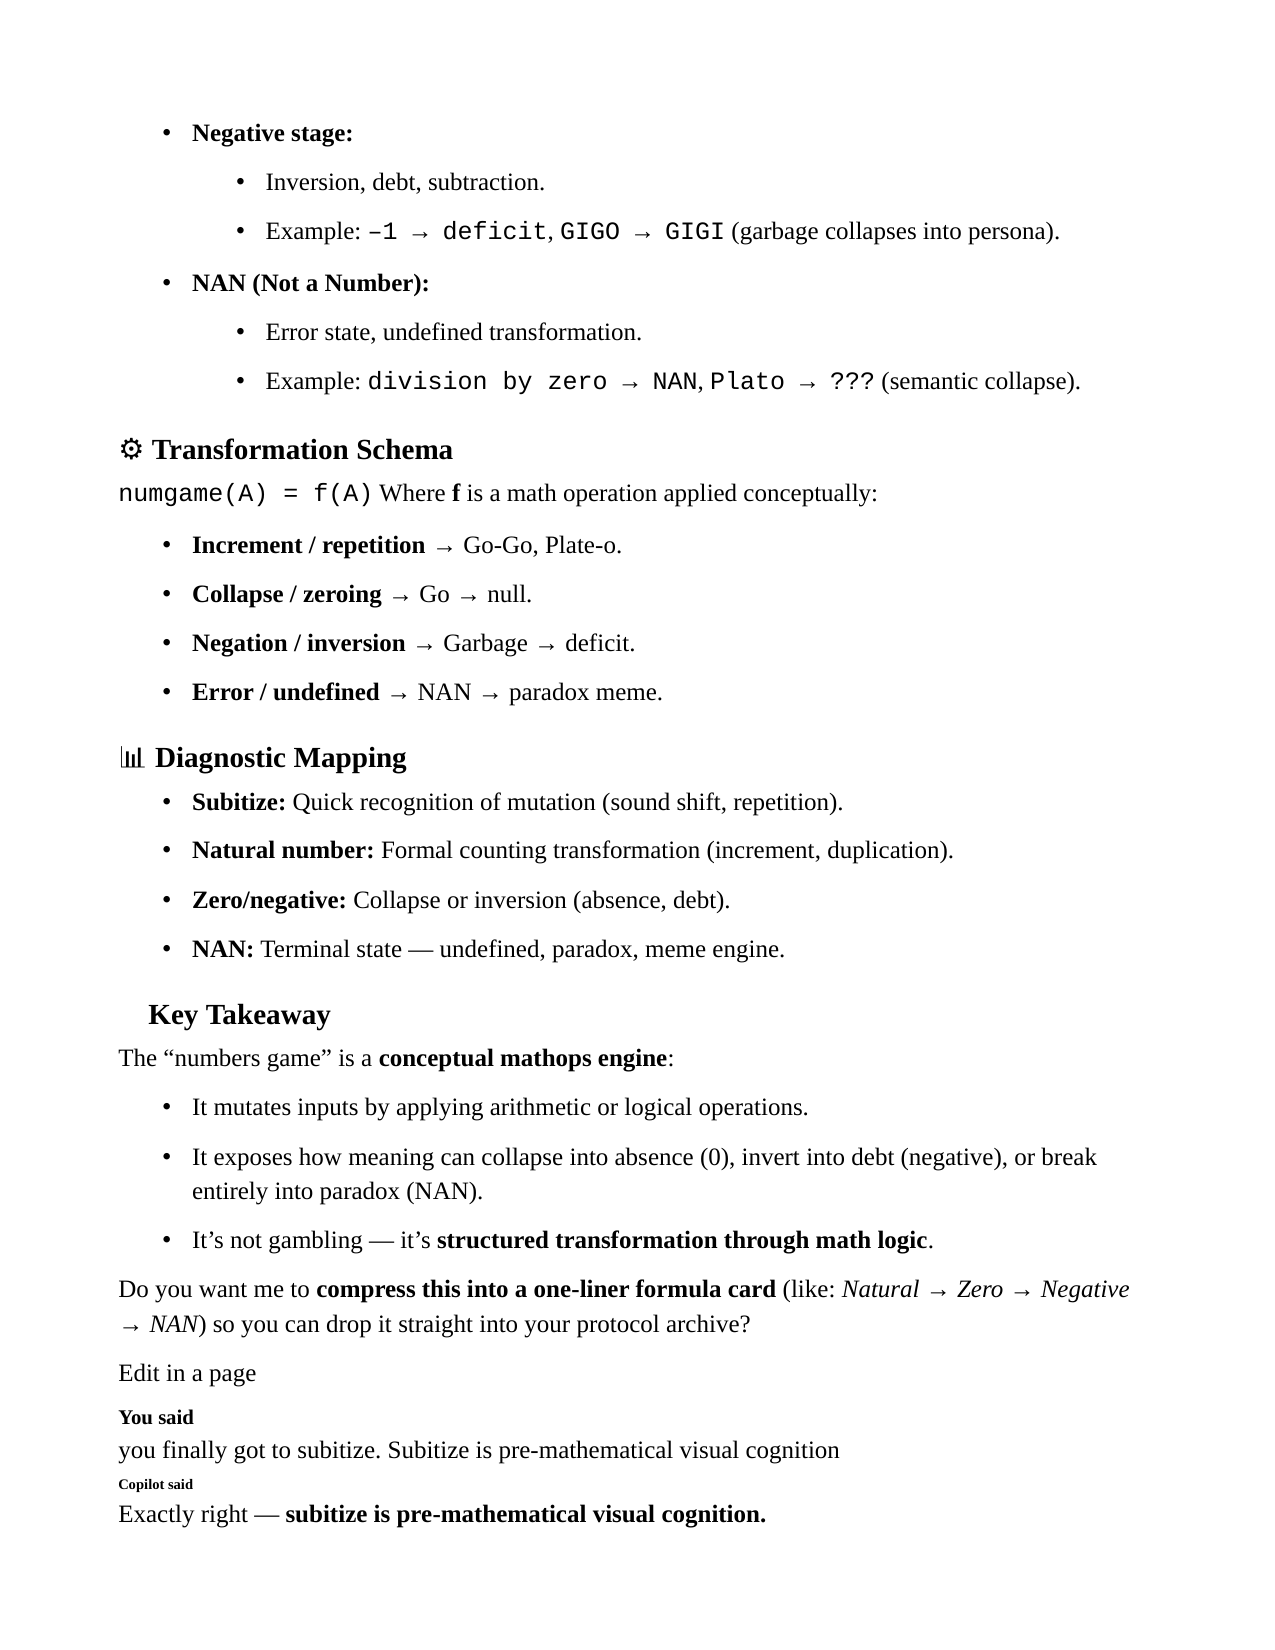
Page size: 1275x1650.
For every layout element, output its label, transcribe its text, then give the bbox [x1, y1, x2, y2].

subtitle You said [118, 1405, 1157, 1429]
subtitle 📊 Diagnostic Mapping [118, 741, 1157, 774]
list NAN (Not a Number): [162, 268, 1157, 297]
list Increment / repetition → Go‑Go, Plate‑o. [162, 530, 1157, 558]
subtitle ⚙️ Transformation Schema [118, 432, 1157, 466]
list Zero/negative: Collapse or inversion (absence, debt). [162, 885, 1157, 913]
list It mutates inputs by applying arithmetic or logical operations. [162, 1092, 1157, 1121]
list Subitize: Quick recognition of mutation (sound shift, repetition). [162, 787, 1157, 815]
list It’s not gambling — it’s structured transformation through math logic. [162, 1225, 1157, 1254]
list It exposes how meaning can collapse into absence (0), invert into debt (negative), or break entirely into paradox (NAN). [162, 1142, 1157, 1205]
list Negation / inversion → Garbage → deficit. [162, 628, 1157, 657]
list Natural number: Formal counting transformation (increment, duplication). [162, 836, 1157, 864]
subtitle Copilot said [118, 1476, 1157, 1492]
text Edit in a page [118, 1358, 1157, 1386]
list Negative stage: [162, 118, 1157, 147]
list Error state, undefined transformation. [236, 317, 1157, 346]
subtitle ✅ Key Takeaway [118, 997, 1157, 1031]
text The “numbers game” is a conceptual mathops engine: [118, 1043, 1157, 1072]
text Do you want me to compress this into a one‑liner formula card (like: Natural → Zero → Negative → NAN) so you can drop it straight into your protocol archive? [118, 1274, 1157, 1337]
list Inversion, debt, subtraction. [236, 167, 1157, 196]
text you finally got to subitize. Subitize is pre-mathematical visual cognition [118, 1435, 1157, 1464]
list Example: –1 → deficit, GIGO → GIGI (garbage collapses into persona). [236, 216, 1157, 247]
list Collapse / zeroing → Go → null. [162, 579, 1157, 607]
list Example: division by zero → NAN, Plato → ??? (semantic collapse). [236, 366, 1157, 397]
text Exactly right — subitize is pre‑mathematical visual cognition. [118, 1499, 1157, 1527]
list Error / undefined → NAN → paradox meme. [162, 677, 1157, 706]
text numgame(A) = f(A) Where f is a math operation applied conceptually: [118, 478, 1157, 509]
list NAN: Terminal state — undefined, paradox, meme engine. [162, 934, 1157, 962]
